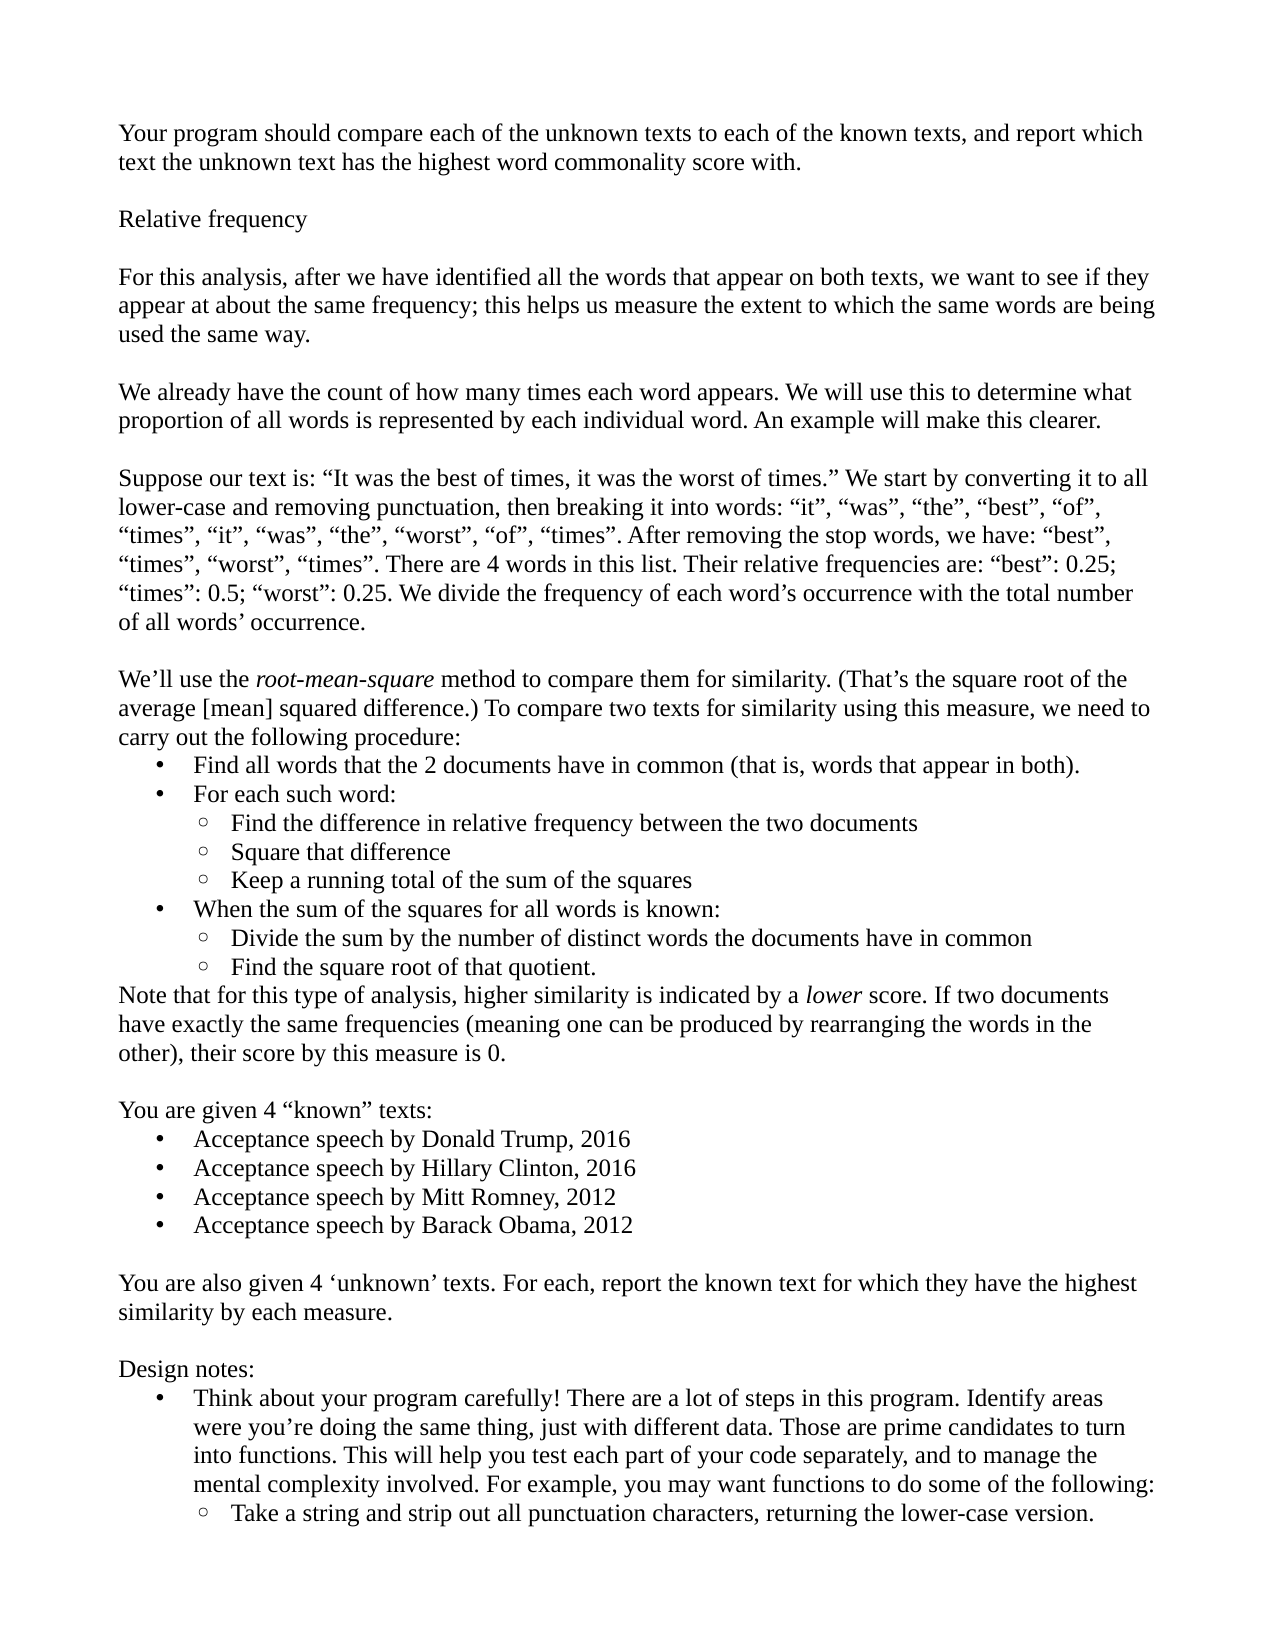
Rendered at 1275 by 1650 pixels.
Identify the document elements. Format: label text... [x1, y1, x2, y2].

text Your program should compare each of the unknown texts to each of the known texts, and report which text the unknown text has the highest word commonality score with. [118, 118, 1157, 176]
text Design notes: [118, 1354, 1157, 1383]
list Keep a running total of the sum of the squares [193, 866, 1157, 894]
list Find the difference in relative frequency between the two documents [193, 808, 1157, 837]
list Take a string and strip out all punctuation characters, returning the lower-case version. [193, 1498, 1157, 1527]
list Square that difference [193, 837, 1157, 866]
list When the sum of the squares for all words is known: [156, 894, 1157, 923]
list Think about your program carefully! There are a lot of steps in this program. Identify areas were you’re doing the same thing, just with different data. Those are prime candidates to turn into functions. This will help you test each part of your code separately, and to manage the mental complexity involved. For example, you may want functions to do some of the following: [156, 1383, 1157, 1498]
text For this analysis, after we have identified all the words that appear on both texts, we want to see if they appear at about the same frequency; this helps us measure the extent to which the same words are being used the same way. [118, 262, 1157, 348]
list Divide the sum by the number of distinct words the documents have in common [193, 923, 1157, 952]
text We’ll use the root-mean-square method to compare them for similarity. (That’s the square root of the average [mean] squared difference.) To compare two texts for similarity using this measure, we need to carry out the following procedure: [118, 664, 1157, 751]
text We already have the count of how many times each word appears. We will use this to determine what proportion of all words is represented by each individual word. An example will make this clearer. [118, 377, 1157, 434]
text You are also given 4 ‘unknown’ texts. For each, report the known text for which they have the highest similarity by each measure. [118, 1268, 1157, 1326]
text You are given 4 “known” texts: [118, 1096, 1157, 1124]
list Find all words that the 2 documents have in common (that is, words that appear in both). [156, 751, 1157, 779]
list Acceptance speech by Barack Obama, 2012 [156, 1211, 1157, 1239]
text Relative frequency [118, 204, 1157, 233]
list Find the square root of that quotient. [193, 952, 1157, 981]
text Suppose our text is: “It was the best of times, it was the worst of times.” We start by converting it to all lower-case and removing punctuation, then breaking it into words: “it”, “was”, “the”, “best”, “of”, “times”, “it”, “was”, “the”, “worst”, “of”, “times”. After removing the stop words, we have: “best”, “times”, “worst”, “times”. There are 4 words in this list. Their relative frequencies are: “best”: 0.25; “times”: 0.5; “worst”: 0.25. We divide the frequency of each word’s occurrence with the total number of all words’ occurrence. [118, 463, 1157, 636]
text Note that for this type of analysis, higher similarity is indicated by a lower score. If two documents have exactly the same frequencies (meaning one can be produced by rearranging the words in the other), their score by this measure is 0. [118, 981, 1157, 1067]
list Acceptance speech by Mitt Romney, 2012 [156, 1182, 1157, 1211]
list Acceptance speech by Donald Trump, 2016 [156, 1124, 1157, 1153]
list For each such word: [156, 779, 1157, 808]
list Acceptance speech by Hillary Clinton, 2016 [156, 1153, 1157, 1182]
